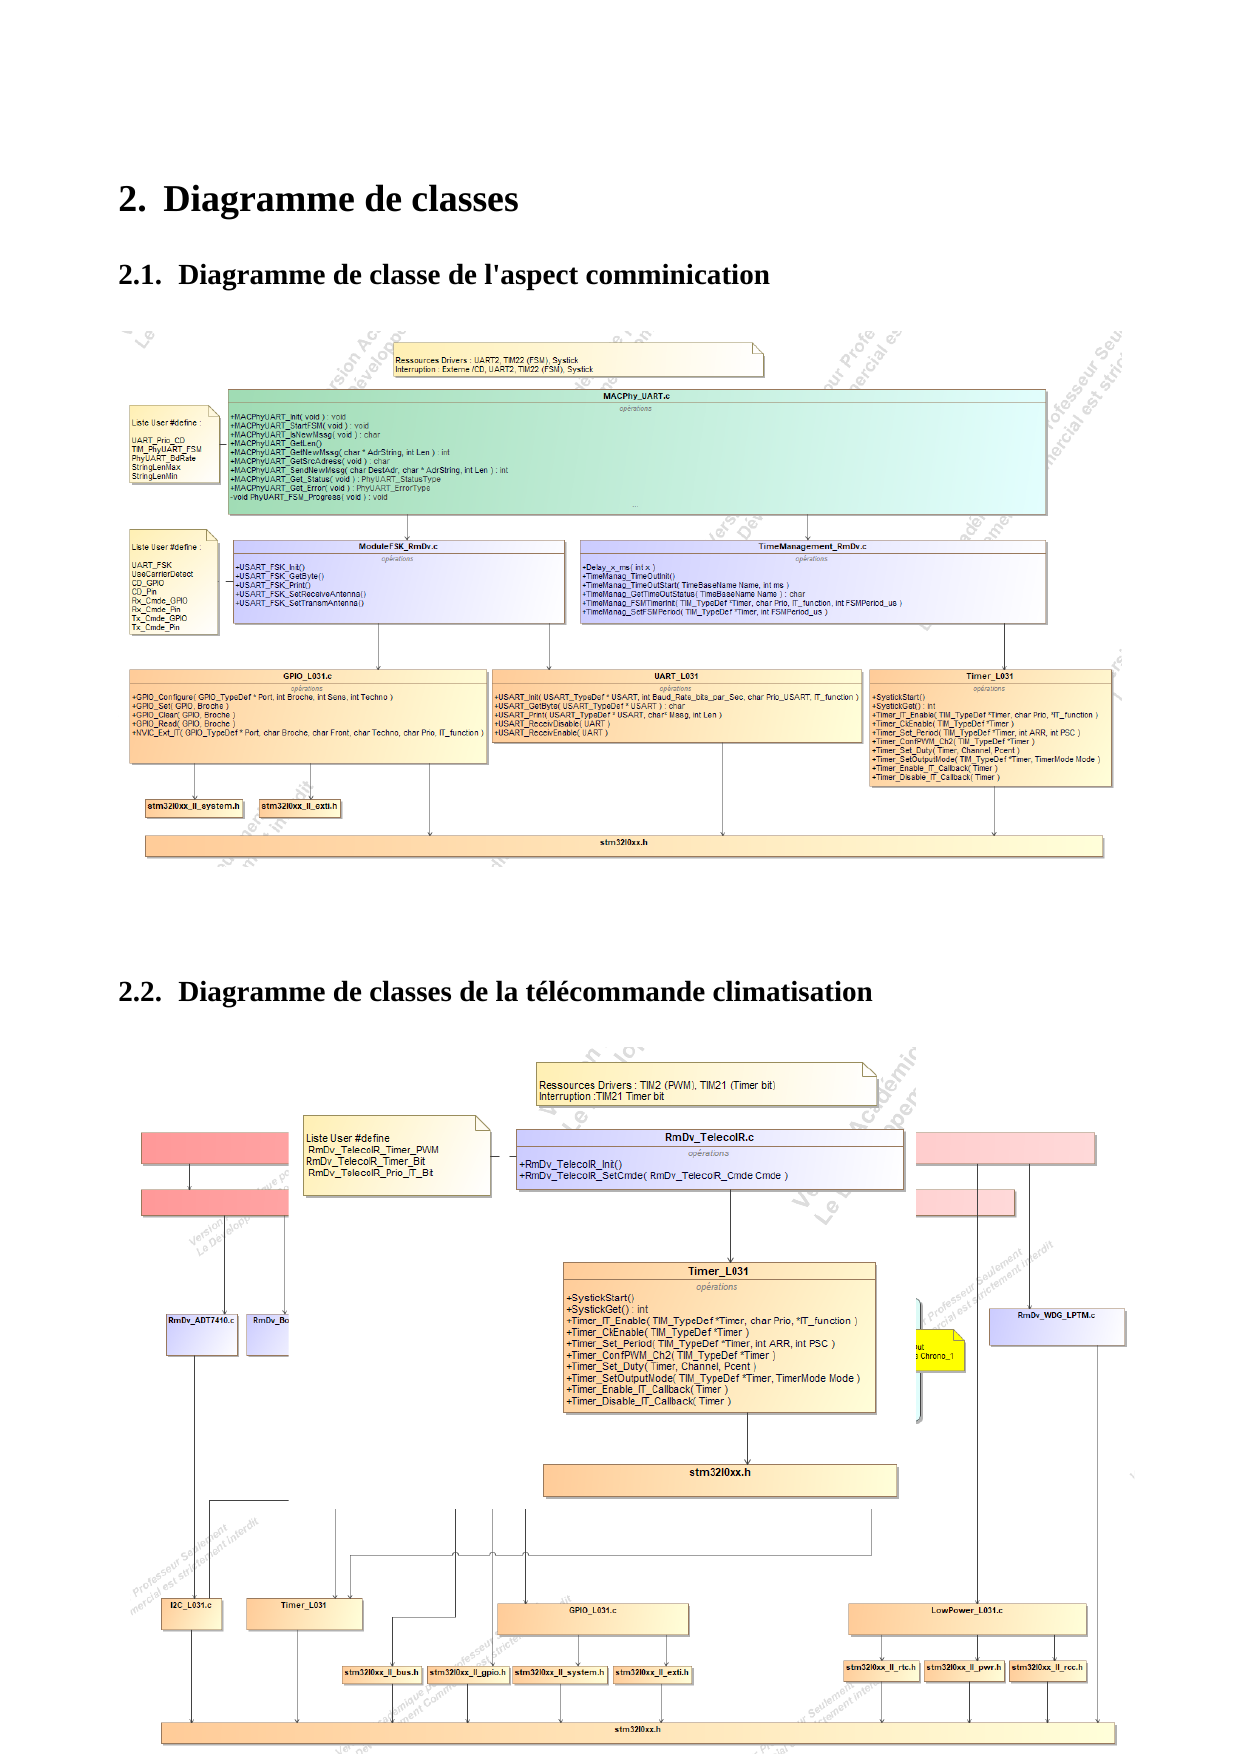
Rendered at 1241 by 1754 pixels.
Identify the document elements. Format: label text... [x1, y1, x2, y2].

subtitle Diagramme de classes de la télécommande climatisation [118, 974, 1122, 1008]
subtitle Diagramme de classes [118, 176, 1122, 220]
subtitle Diagramme de classe de l'aspect comminication [118, 257, 1122, 291]
